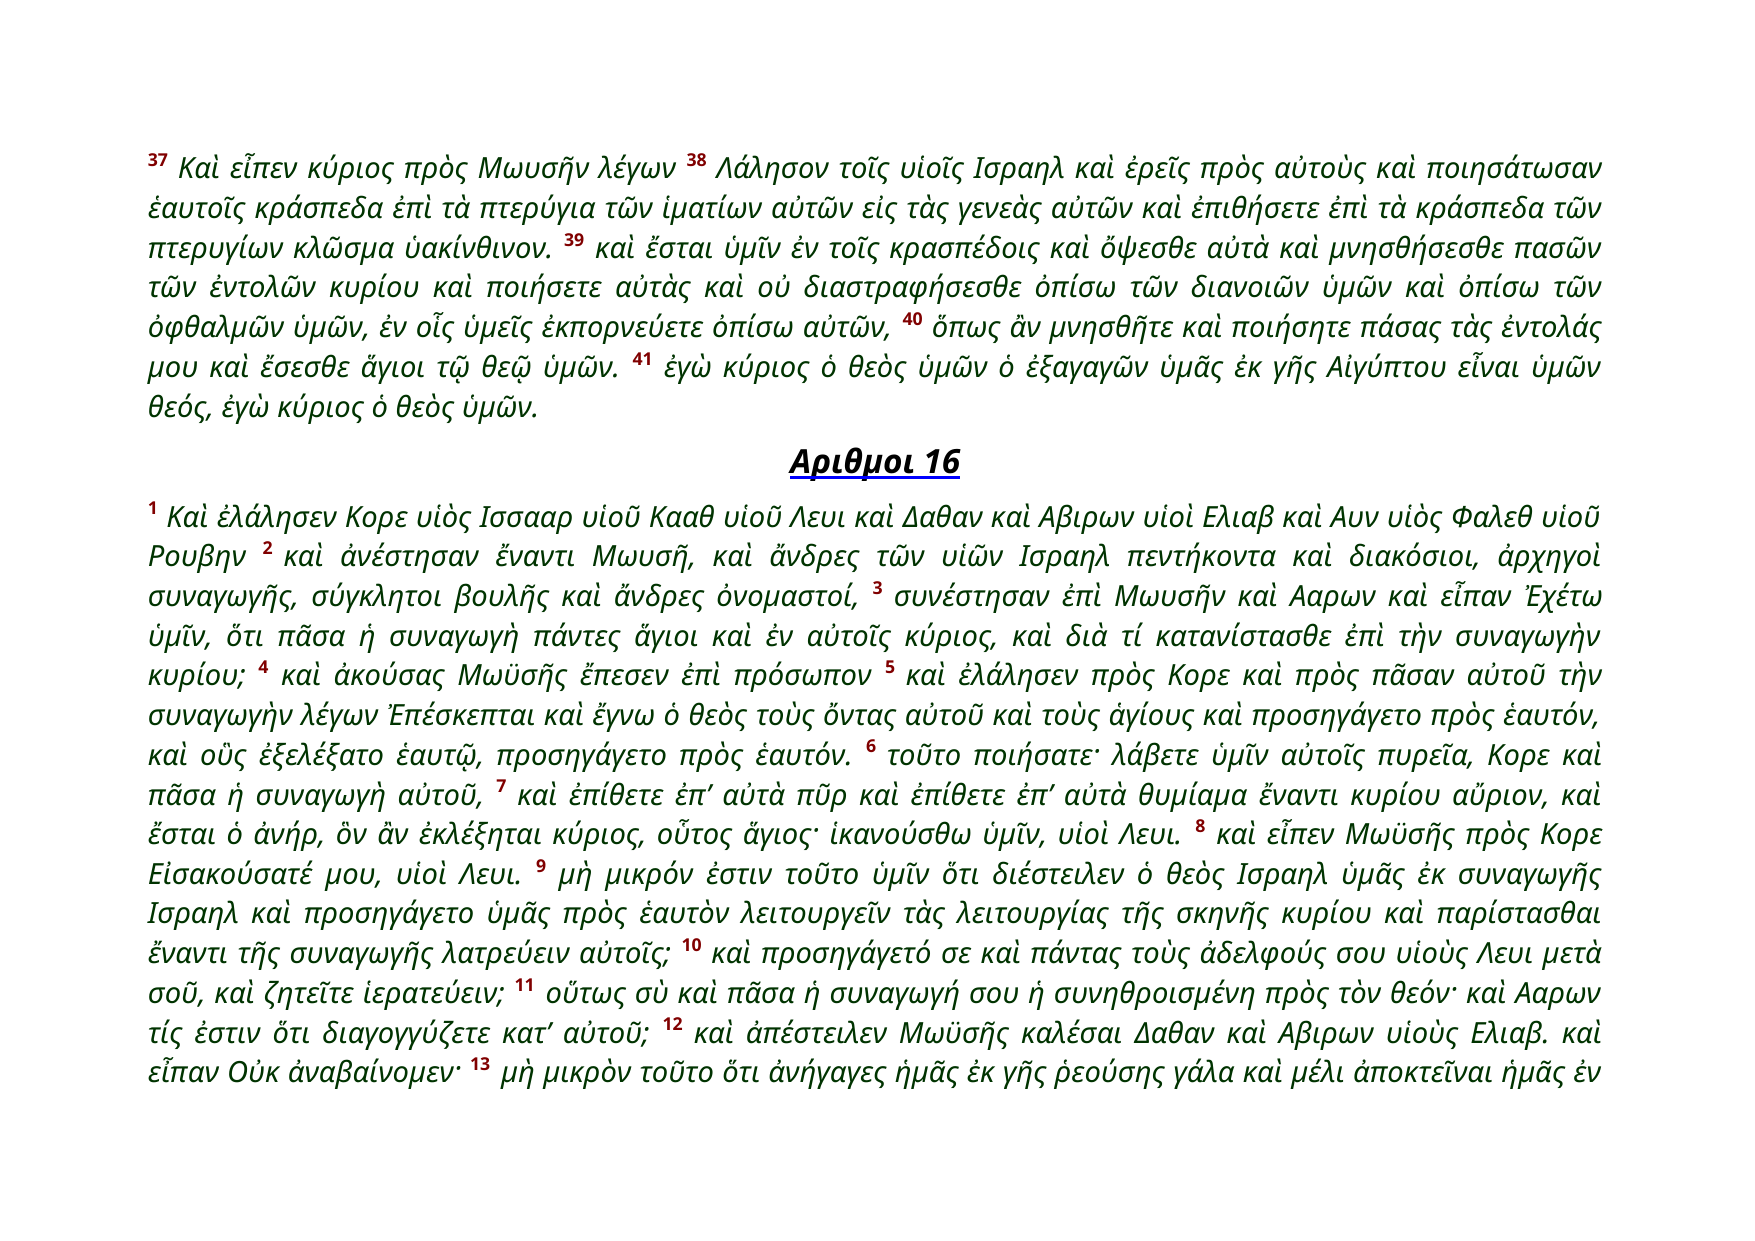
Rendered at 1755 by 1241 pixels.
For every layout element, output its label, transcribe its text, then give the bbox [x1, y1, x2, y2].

text Αριθμοι 16 [148, 438, 1606, 483]
text 1 Καὶ ἐλάλησεν Κορε υἱὸς Ισσααρ υἱοῦ Κααθ υἱοῦ Λευι καὶ Δαθαν καὶ Αβιρων υἱοὶ Ελιαβ καὶ Αυν υἱὸς Φαλεθ υἱοῦ Ρουβην 2 καὶ ἀνέστησαν ἔναντι Μωυσῆ, καὶ ἄνδρες τῶν υἱῶν Ισραηλ πεντήκοντα καὶ διακόσιοι, ἀρχηγοὶ συναγωγῆς, σύγκλητοι βουλῆς καὶ ἄνδρες ὀνομαστοί, 3 συνέστησαν ἐπὶ Μωυσῆν καὶ Ααρων καὶ εἶπαν Ἐχέτω ὑμῖν, ὅτι πᾶσα ἡ συναγωγὴ πάντες ἅγιοι καὶ ἐν αὐτοῖς κύριος, καὶ διὰ τί κατανίστασθε ἐπὶ τὴν συναγωγὴν κυρίου; 4 καὶ ἀκούσας Μωϋσῆς ἔπεσεν ἐπὶ πρόσωπον 5 καὶ ἐλάλησεν πρὸς Κορε καὶ πρὸς πᾶσαν αὐτοῦ τὴν συναγωγὴν λέγων Ἐπέσκεπται καὶ ἔγνω ὁ θεὸς τοὺς ὄντας αὐτοῦ καὶ τοὺς ἁγίους καὶ προσηγάγετο πρὸς ἑαυτόν, καὶ οὓς ἐξελέξατο ἑαυτῷ, προσηγάγετο πρὸς ἑαυτόν. 6 τοῦτο ποιήσατε· λάβετε ὑμῖν αὐτοῖς πυρεῖα, Κορε καὶ πᾶσα ἡ συναγωγὴ αὐτοῦ, 7 καὶ ἐπίθετε ἐπ’ αὐτὰ πῦρ καὶ ἐπίθετε ἐπ’ αὐτὰ θυμίαμα ἔναντι κυρίου αὔριον, καὶ ἔσται ὁ ἀνήρ, ὃν ἂν ἐκλέξηται κύριος, οὗτος ἅγιος· ἱκανούσθω ὑμῖν, υἱοὶ Λευι. 8 καὶ εἶπεν Μωϋσῆς πρὸς Κορε Εἰσακούσατέ μου, υἱοὶ Λευι. 9 μὴ μικρόν ἐστιν τοῦτο ὑμῖν ὅτι διέστειλεν ὁ θεὸς Ισραηλ ὑμᾶς ἐκ συναγωγῆς Ισραηλ καὶ προσηγάγετο ὑμᾶς πρὸς ἑαυτὸν λειτουργεῖν τὰς λειτουργίας τῆς σκηνῆς κυρίου καὶ παρίστασθαι ἔναντι τῆς συναγωγῆς λατρεύειν αὐτοῖς; 10 καὶ προσηγάγετό σε καὶ πάντας τοὺς ἀδελφούς σου υἱοὺς Λευι μετὰ σοῦ, καὶ ζητεῖτε ἱερατεύειν; 11 οὕτως σὺ καὶ πᾶσα ἡ συναγωγή σου ἡ συνηθροισμένη πρὸς τὸν θεόν· καὶ Ααρων τίς ἐστιν ὅτι διαγογγύζετε κατ’ αὐτοῦ; 12 καὶ ἀπέστειλεν Μωϋσῆς καλέσαι Δαθαν καὶ Αβιρων υἱοὺς Ελιαβ. καὶ εἶπαν Οὐκ ἀναβαίνομεν· 13 μὴ μικρὸν τοῦτο ὅτι ἀνήγαγες ἡμᾶς ἐκ γῆς ῥεούσης γάλα καὶ μέλι ἀποκτεῖναι ἡμᾶς ἐν [148, 496, 1606, 1091]
text 37 Καὶ εἶπεν κύριος πρὸς Μωυσῆν λέγων 38 Λάλησον τοῖς υἱοῖς Ισραηλ καὶ ἐρεῖς πρὸς αὐτοὺς καὶ ποιησάτωσαν ἑαυτοῖς κράσπεδα ἐπὶ τὰ πτερύγια τῶν ἱματίων αὐτῶν εἰς τὰς γενεὰς αὐτῶν καὶ ἐπιθήσετε ἐπὶ τὰ κράσπεδα τῶν πτερυγίων κλῶσμα ὑακίνθινον. 39 καὶ ἔσται ὑμῖν ἐν τοῖς κρασπέδοις καὶ ὄψεσθε αὐτὰ καὶ μνησθήσεσθε πασῶν τῶν ἐντολῶν κυρίου καὶ ποιήσετε αὐτὰς καὶ οὐ διαστραφήσεσθε ὀπίσω τῶν διανοιῶν ὑμῶν καὶ ὀπίσω τῶν ὀφθαλμῶν ὑμῶν, ἐν οἷς ὑμεῖς ἐκπορνεύετε ὀπίσω αὐτῶν, 40 ὅπως ἂν μνησθῆτε καὶ ποιήσητε πάσας τὰς ἐντολάς μου καὶ ἔσεσθε ἅγιοι τῷ θεῷ ὑμῶν. 41 ἐγὼ κύριος ὁ θεὸς ὑμῶν ὁ ἐξαγαγῶν ὑμᾶς ἐκ γῆς Αἰγύπτου εἶναι ὑμῶν θεός, ἐγὼ κύριος ὁ θεὸς ὑμῶν. [148, 148, 1606, 426]
